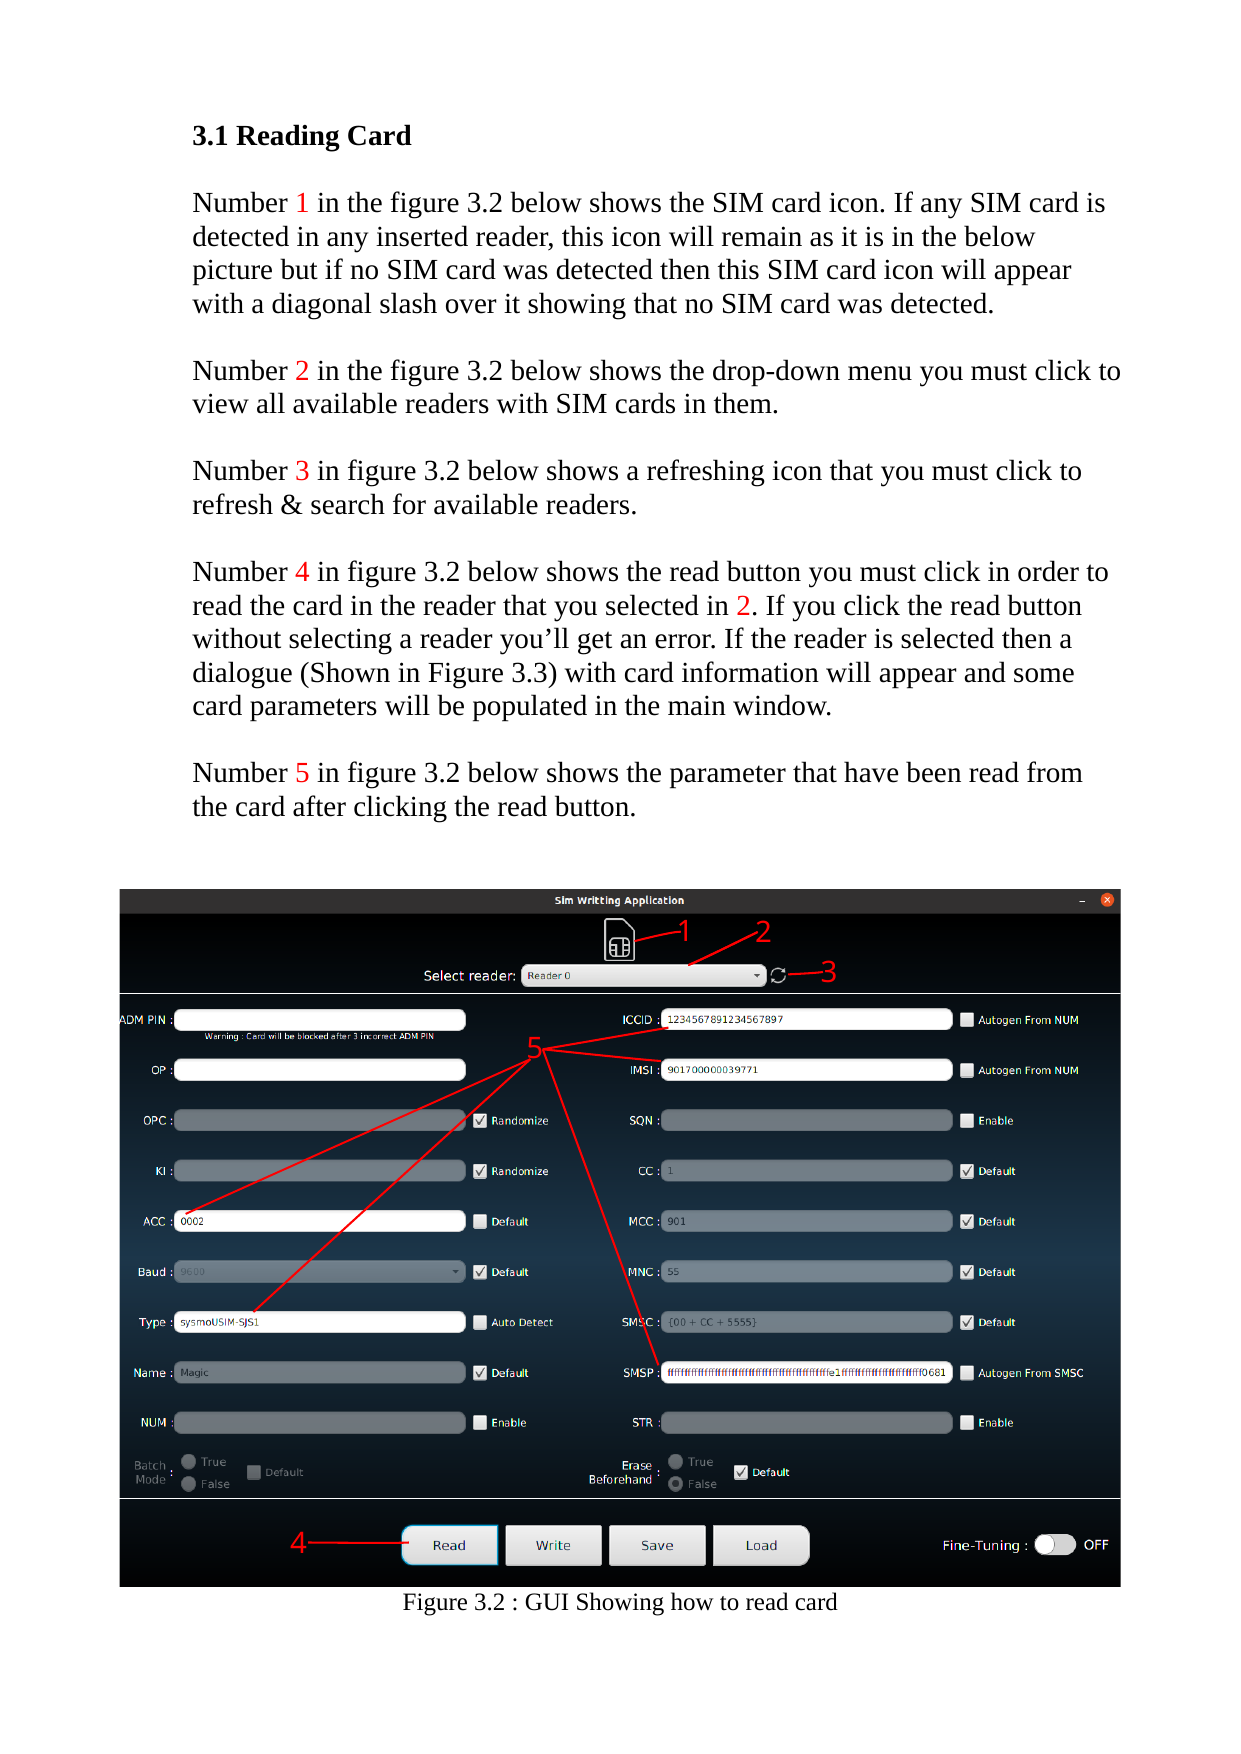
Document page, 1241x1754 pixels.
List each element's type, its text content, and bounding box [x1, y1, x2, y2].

text Number 2 in the figure 3.2 below shows the drop-down menu you must click to view all available readers with SIM cards in them. [192, 353, 1122, 420]
text 3.1 Reading Card [192, 118, 1122, 152]
text Number 3 in figure 3.2 below shows a refreshing icon that you must click to refresh & search for available readers. [192, 453, 1122, 521]
text Number 5 in figure 3.2 below shows the parameter that have been read from the card after clicking the read button. [192, 755, 1122, 822]
text Figure 3.2 : GUI Showing how to read card [118, 889, 1122, 1615]
text Number 1 in the figure 3.2 below shows the SIM card icon. If any SIM card is detected in any inserted reader, this icon will remain as it is in the below picture but if no SIM card was detected then this SIM card icon will appear with a diagonal slash over it showing that no SIM card was detected. [192, 185, 1122, 319]
text Number 4 in figure 3.2 below shows the read button you must click in order to read the card in the reader that you selected in 2. If you click the read button without selecting a reader you’ll get an error. If the reader is selected then a dialogue (Shown in Figure 3.3) with card information will appear and some card parameters will be populated in the main window. [192, 554, 1122, 722]
